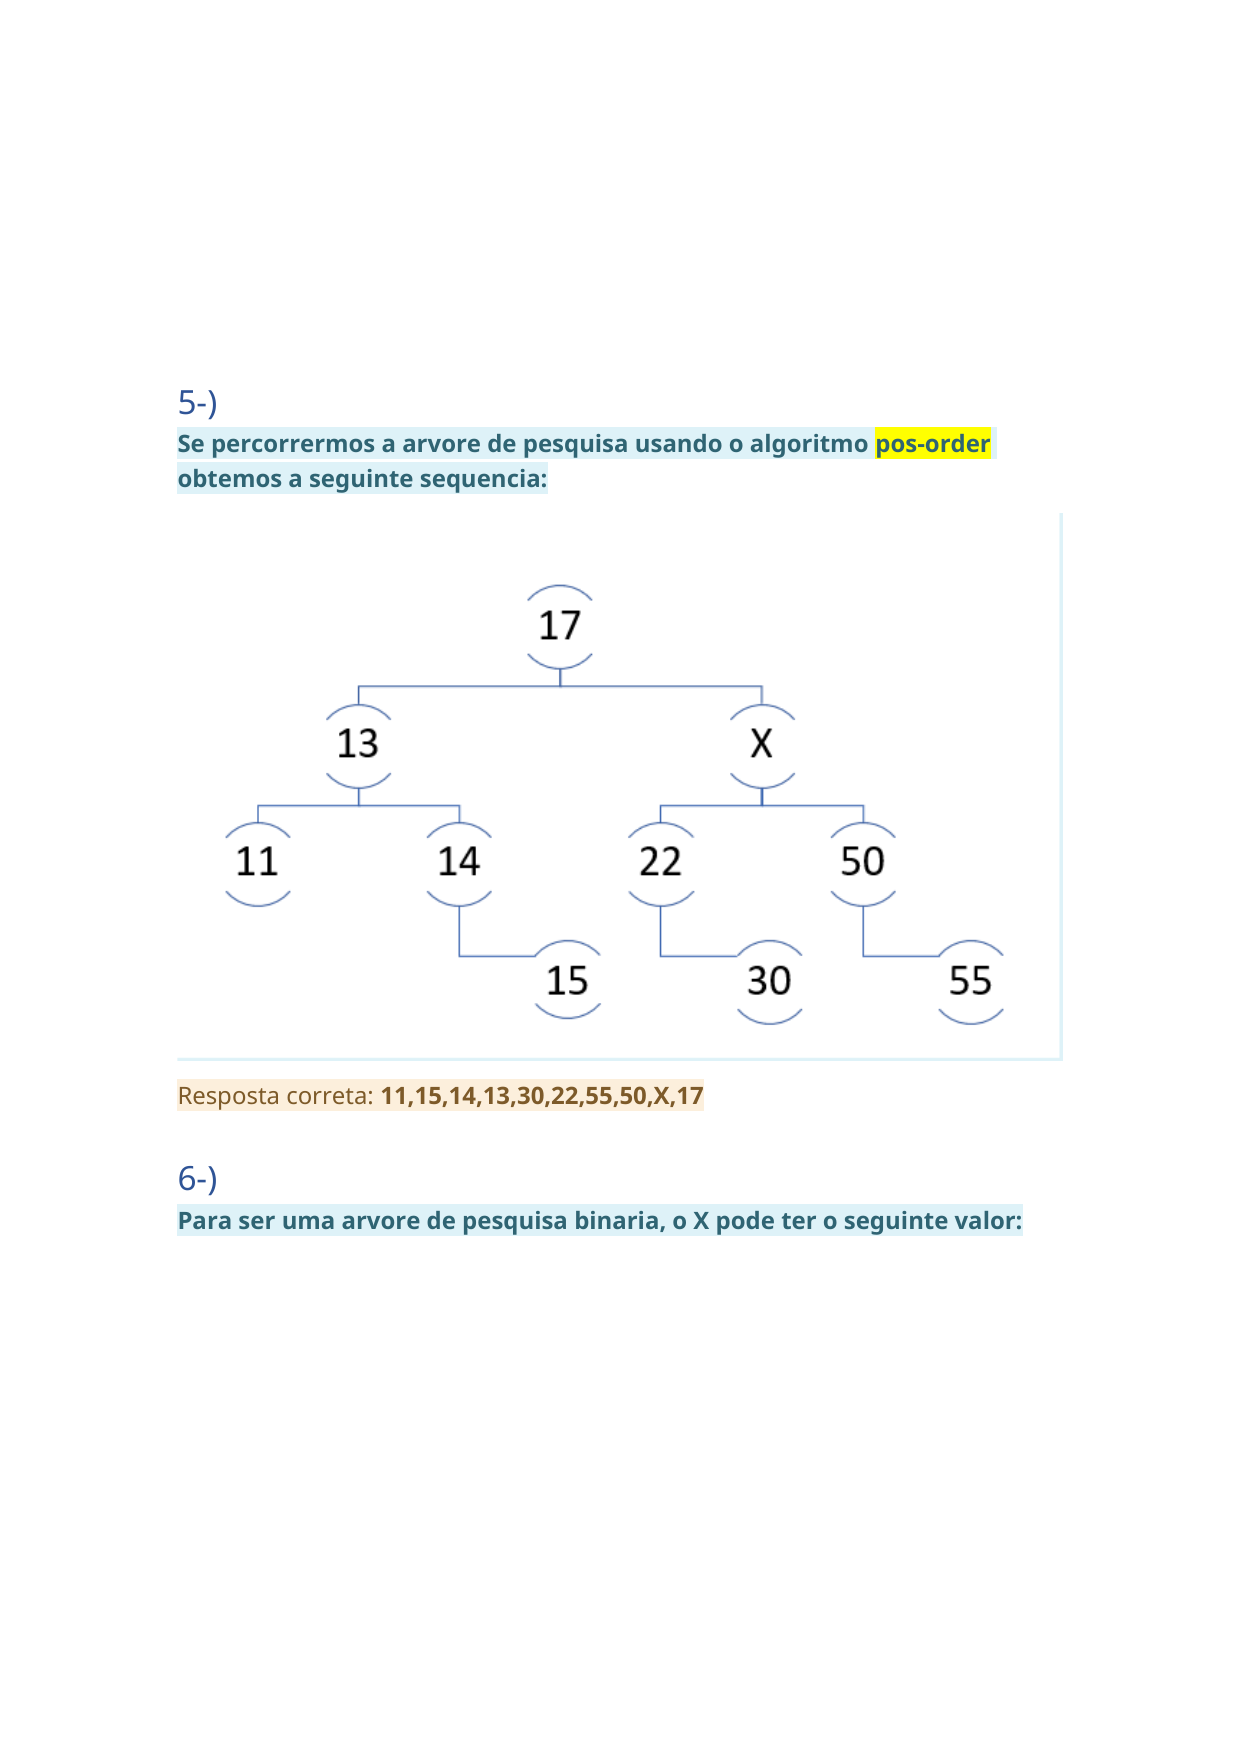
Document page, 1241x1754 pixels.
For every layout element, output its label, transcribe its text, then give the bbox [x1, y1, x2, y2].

subtitle 6-) [177, 1155, 1063, 1201]
text Se percorrermos a arvore de pesquisa usando o algoritmo pos-order obtemos a seguinte sequencia: [177, 427, 1063, 494]
subtitle 5-) [177, 378, 1063, 424]
text Resposta correta: 11,15,14,13,30,22,55,50,X,17 [177, 1079, 1063, 1111]
text Para ser uma arvore de pesquisa binaria, o X pode ter o seguinte valor: [177, 1204, 1063, 1236]
